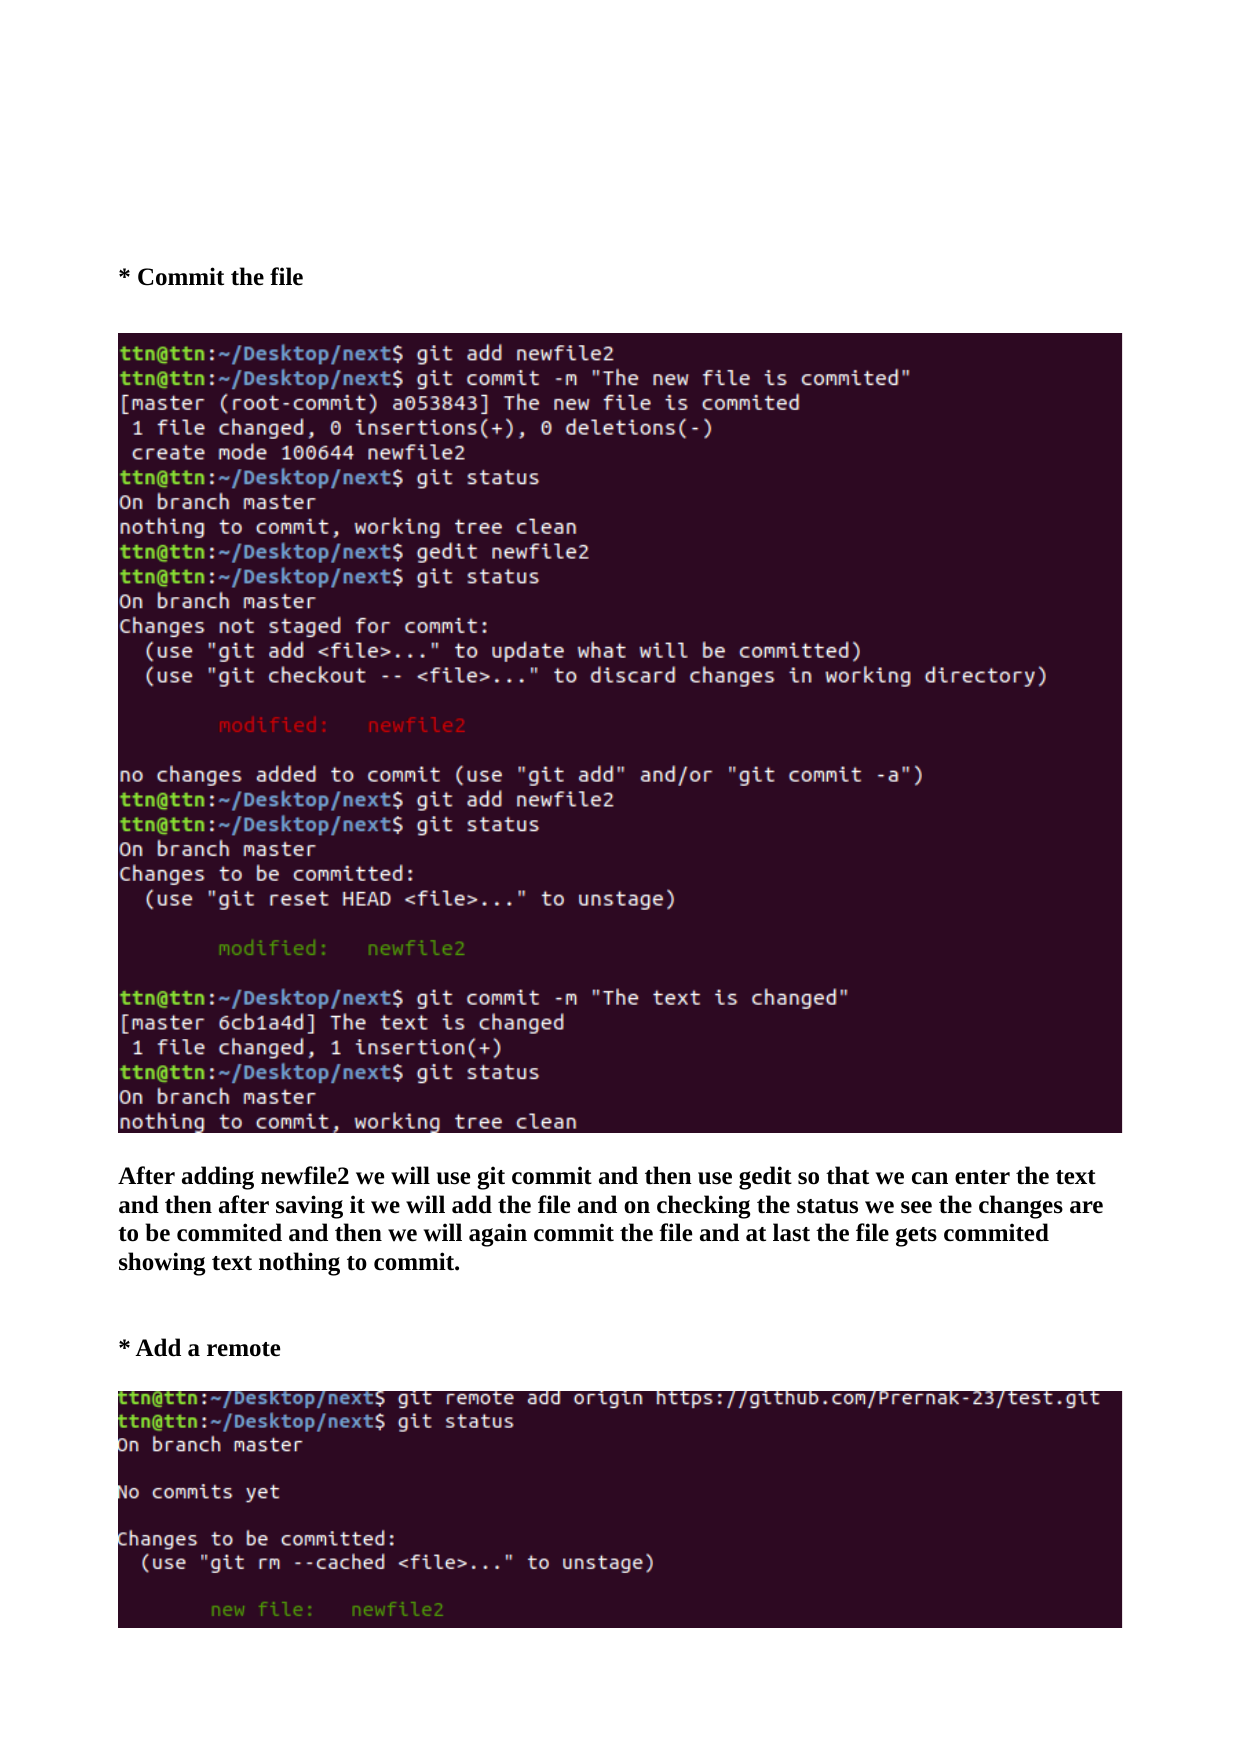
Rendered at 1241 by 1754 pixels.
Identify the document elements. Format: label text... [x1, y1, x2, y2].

picture [118, 333, 1123, 1133]
text * Commit the file [118, 262, 1122, 291]
text * Add a remote [118, 1333, 1122, 1362]
text After adding newfile2 we will use git commit and then use gedit so that we can enter the text and then after saving it we will add the file and on checking the status we see the changes are to be commited and then we will again commit the file and at last the file gets commited showing text nothing to commit. [118, 1161, 1122, 1276]
picture [118, 1391, 1123, 1628]
